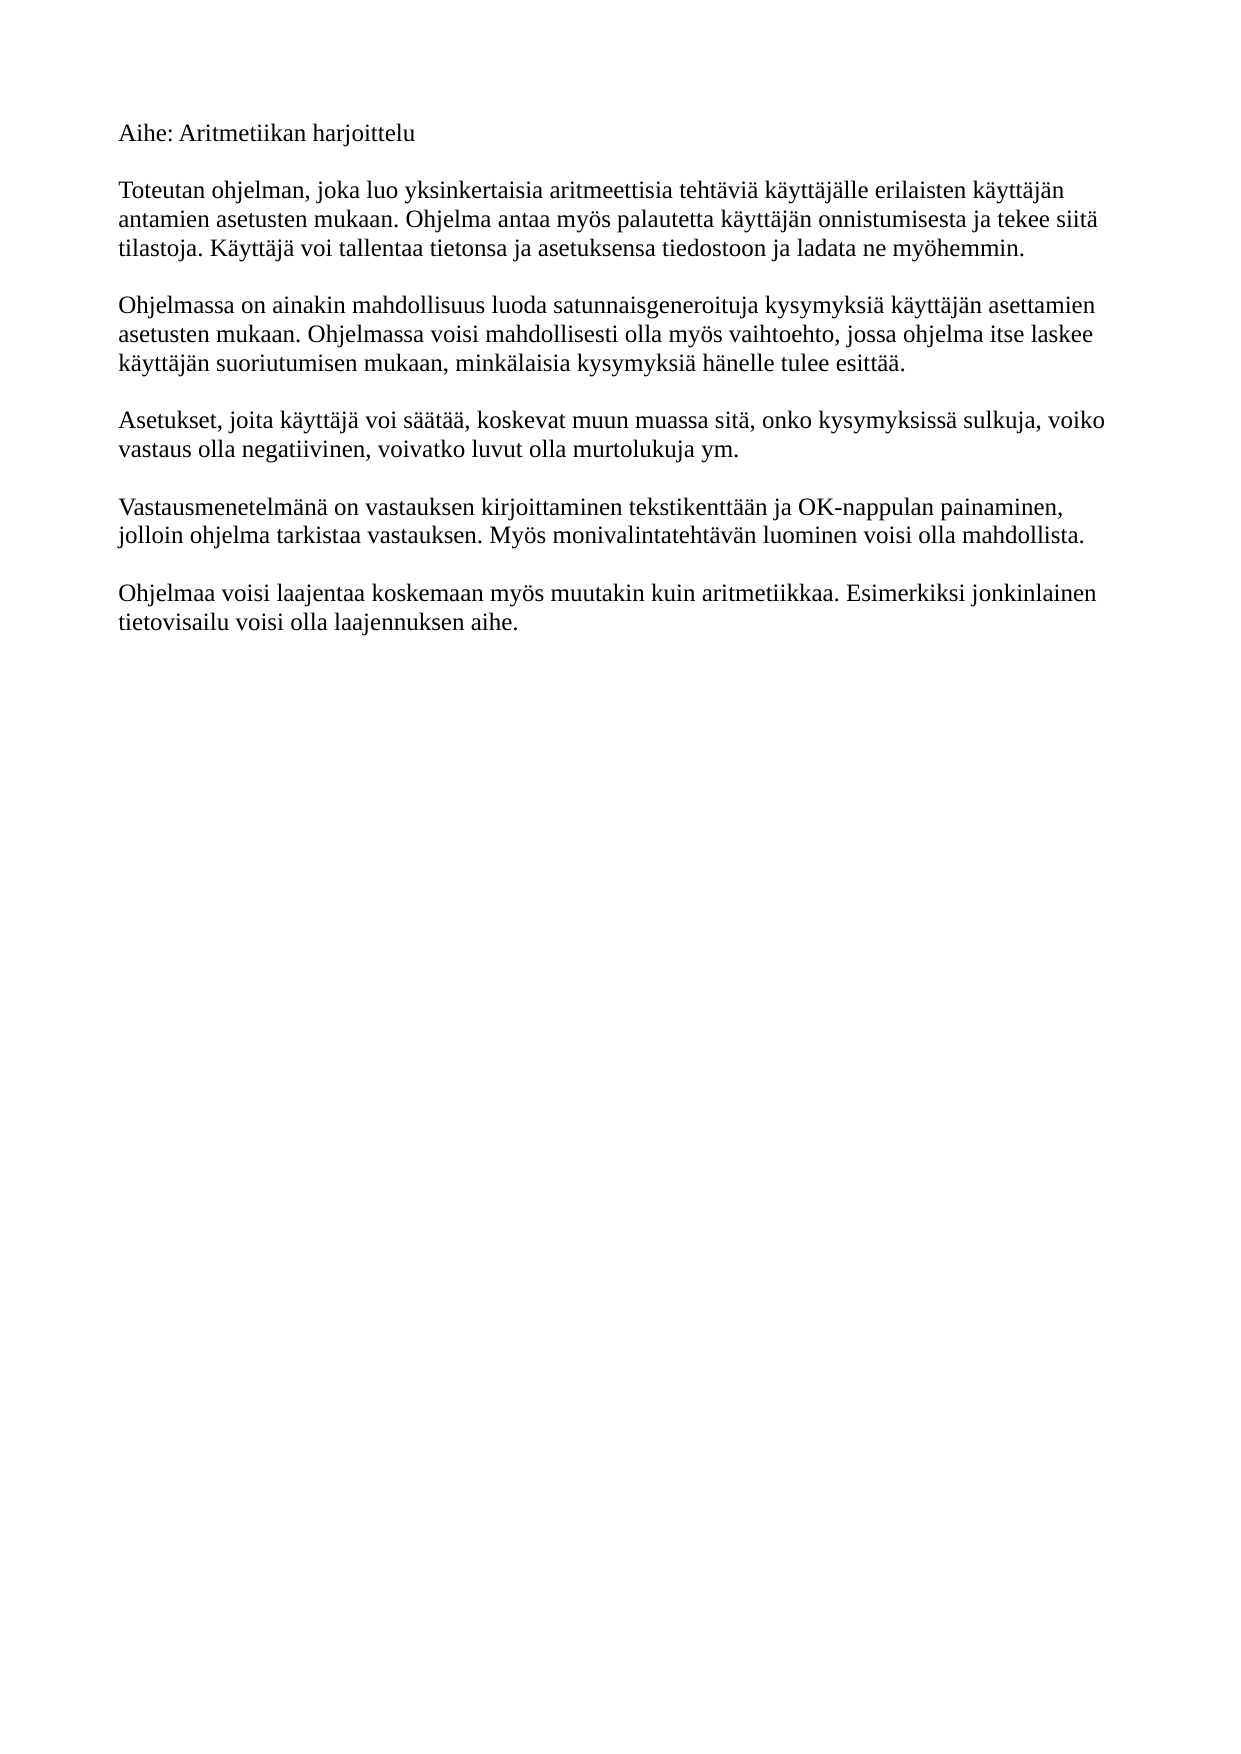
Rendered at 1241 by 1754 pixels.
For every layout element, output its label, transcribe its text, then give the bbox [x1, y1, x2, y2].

text Ohjelmaa voisi laajentaa koskemaan myös muutakin kuin aritmetiikkaa. Esimerkiksi jonkinlainen tietovisailu voisi olla laajennuksen aihe. [118, 578, 1122, 636]
text Toteutan ohjelman, joka luo yksinkertaisia aritmeettisia tehtäviä käyttäjälle erilaisten käyttäjän antamien asetusten mukaan. Ohjelma antaa myös palautetta käyttäjän onnistumisesta ja tekee siitä tilastoja. Käyttäjä voi tallentaa tietonsa ja asetuksensa tiedostoon ja ladata ne myöhemmin. [118, 176, 1122, 262]
text Asetukset, joita käyttäjä voi säätää, koskevat muun muassa sitä, onko kysymyksissä sulkuja, voiko vastaus olla negatiivinen, voivatko luvut olla murtolukuja ym. [118, 406, 1122, 463]
text Vastausmenetelmänä on vastauksen kirjoittaminen tekstikenttään ja OK-nappulan painaminen, jolloin ohjelma tarkistaa vastauksen. Myös monivalintatehtävän luominen voisi olla mahdollista. [118, 492, 1122, 549]
text Aihe: Aritmetiikan harjoittelu [118, 118, 1122, 147]
text Ohjelmassa on ainakin mahdollisuus luoda satunnaisgeneroituja kysymyksiä käyttäjän asettamien asetusten mukaan. Ohjelmassa voisi mahdollisesti olla myös vaihtoehto, jossa ohjelma itse laskee käyttäjän suoriutumisen mukaan, minkälaisia kysymyksiä hänelle tulee esittää. [118, 291, 1122, 377]
